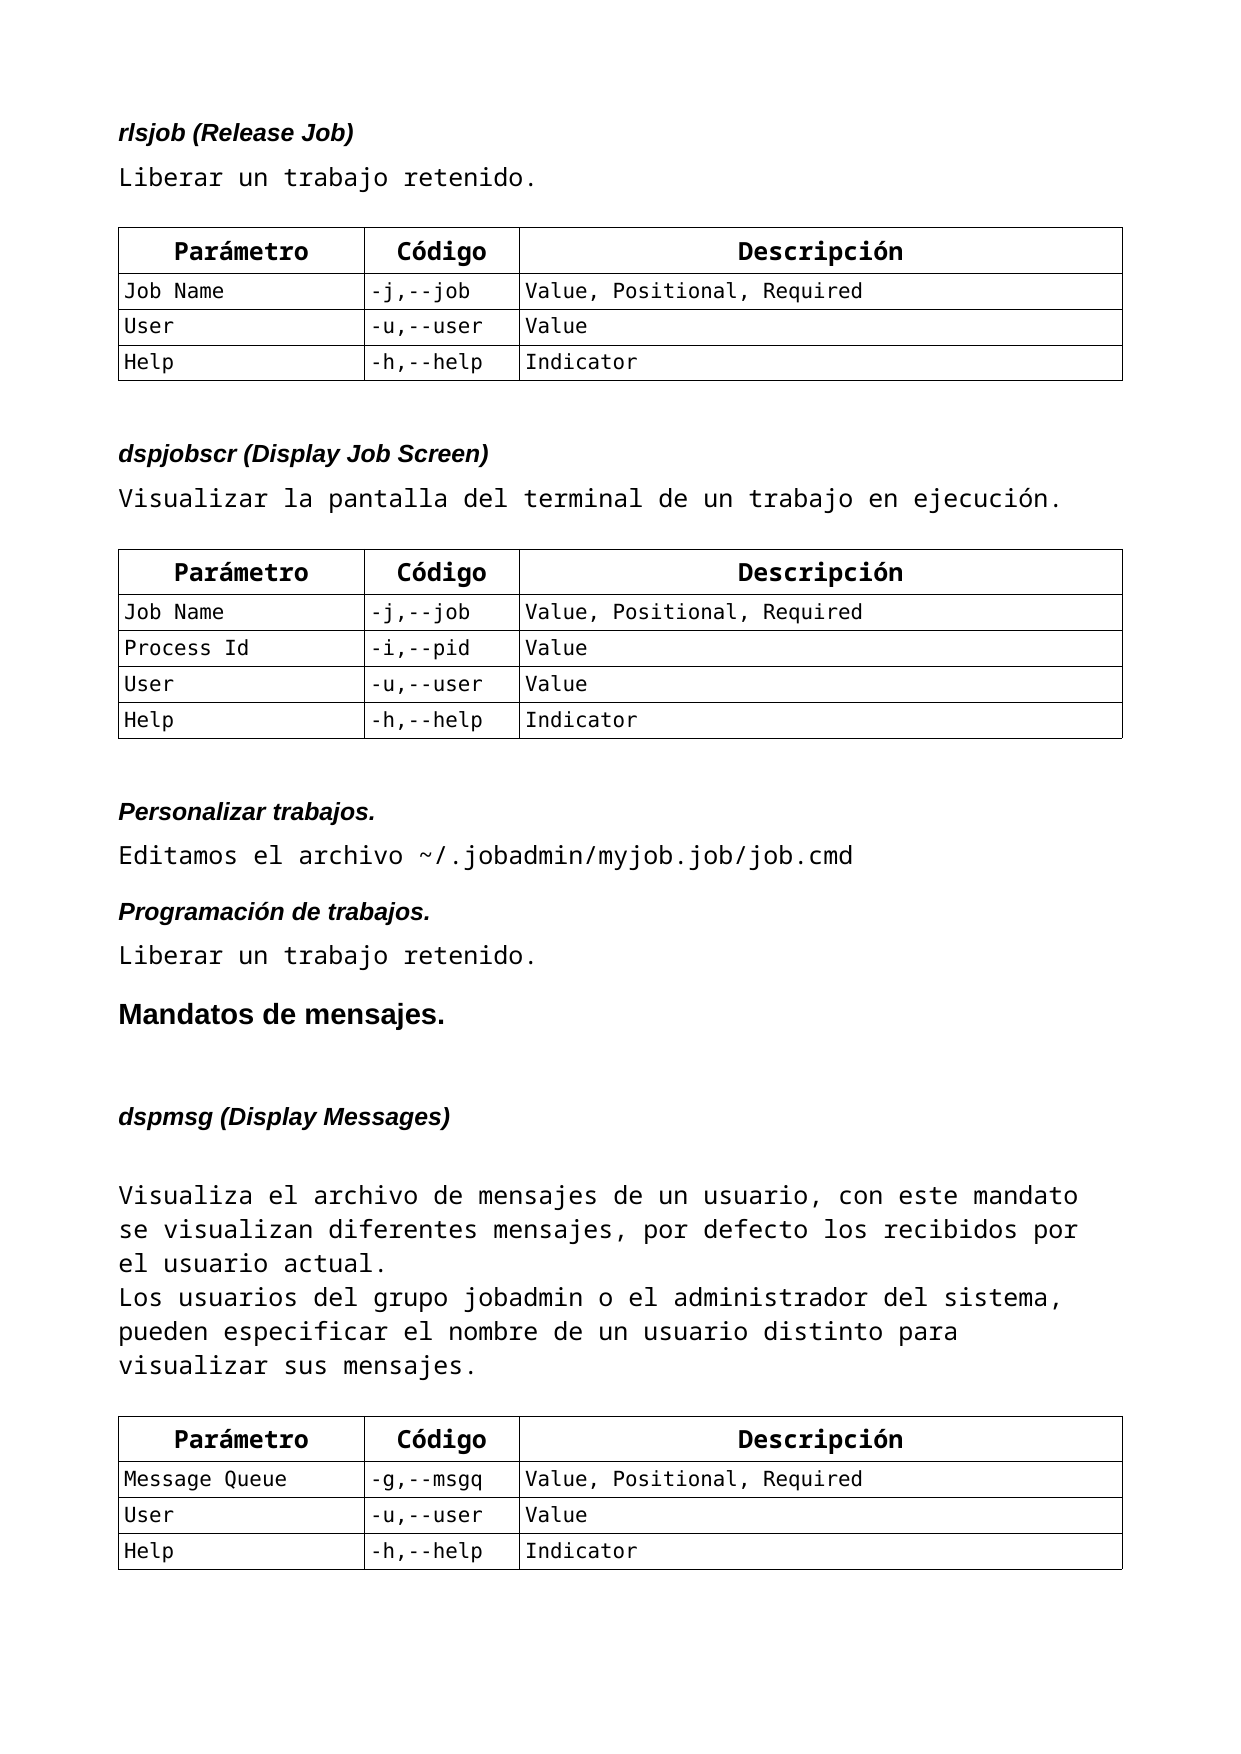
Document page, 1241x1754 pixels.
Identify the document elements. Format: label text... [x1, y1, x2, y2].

table_cell Value [520, 310, 1122, 344]
table_header Parámetro [119, 1417, 364, 1461]
table_cell Process Id [119, 631, 364, 666]
table_header Descripción [520, 228, 1122, 273]
table_cell Value [520, 667, 1122, 702]
text Editamos el archivo ~/.jobadmin/myjob.job/job.cmd [118, 838, 1122, 872]
table_cell User [119, 310, 364, 344]
text Liberar un trabajo retenido. [118, 938, 1122, 972]
table_cell Indicator [520, 346, 1122, 380]
table_header Parámetro [119, 550, 364, 594]
table_cell -h,--help [365, 1534, 519, 1569]
table_header Código [365, 550, 519, 594]
table_cell Help [119, 346, 364, 380]
subtitle Programación de trabajos. [118, 897, 1122, 926]
subtitle Mandatos de mensajes. [118, 997, 1122, 1031]
table_cell Value [520, 1498, 1122, 1533]
text Visualiza el archivo de mensajes de un usuario, con este mandato se visualizan diferentes mensajes, por defecto los recibidos por el usuario actual. [118, 1177, 1122, 1279]
table_cell -h,--help [365, 703, 519, 738]
table_header Descripción [520, 550, 1122, 594]
table_cell -j,--job [365, 274, 519, 309]
table_cell -u,--user [365, 667, 519, 702]
subtitle dspmsg (Display Messages) [118, 1102, 1122, 1131]
table_cell Value, Positional, Required [520, 1462, 1122, 1497]
subtitle dspjobscr (Display Job Screen) [118, 439, 1122, 468]
text Visualizar la pantalla del terminal de un trabajo en ejecución. [118, 481, 1122, 515]
table_cell User [119, 1498, 364, 1533]
table_cell -u,--user [365, 1498, 519, 1533]
table_cell -i,--pid [365, 631, 519, 666]
subtitle Personalizar trabajos. [118, 797, 1122, 825]
table_cell -g,--msgq [365, 1462, 519, 1497]
table_cell Value, Positional, Required [520, 595, 1122, 630]
table_cell -j,--job [365, 595, 519, 630]
table_cell Help [119, 1534, 364, 1569]
table_header Parámetro [119, 228, 364, 273]
table_cell Job Name [119, 595, 364, 630]
table_cell Job Name [119, 274, 364, 309]
table_cell -u,--user [365, 310, 519, 344]
table_header Código [365, 1417, 519, 1461]
table_cell Indicator [520, 1534, 1122, 1569]
table_cell Help [119, 703, 364, 738]
table_header Código [365, 228, 519, 273]
table_cell Indicator [520, 703, 1122, 738]
subtitle rlsjob (Release Job) [118, 118, 1122, 147]
table_cell Value [520, 631, 1122, 666]
table_header Descripción [520, 1417, 1122, 1461]
table_cell -h,--help [365, 346, 519, 380]
table_cell Message Queue [119, 1462, 364, 1497]
table_cell Value, Positional, Required [520, 274, 1122, 309]
table_cell User [119, 667, 364, 702]
text Los usuarios del grupo jobadmin o el administrador del sistema, pueden especificar el nombre de un usuario distinto para visualizar sus mensajes. [118, 1279, 1122, 1382]
text Liberar un trabajo retenido. [118, 159, 1122, 193]
